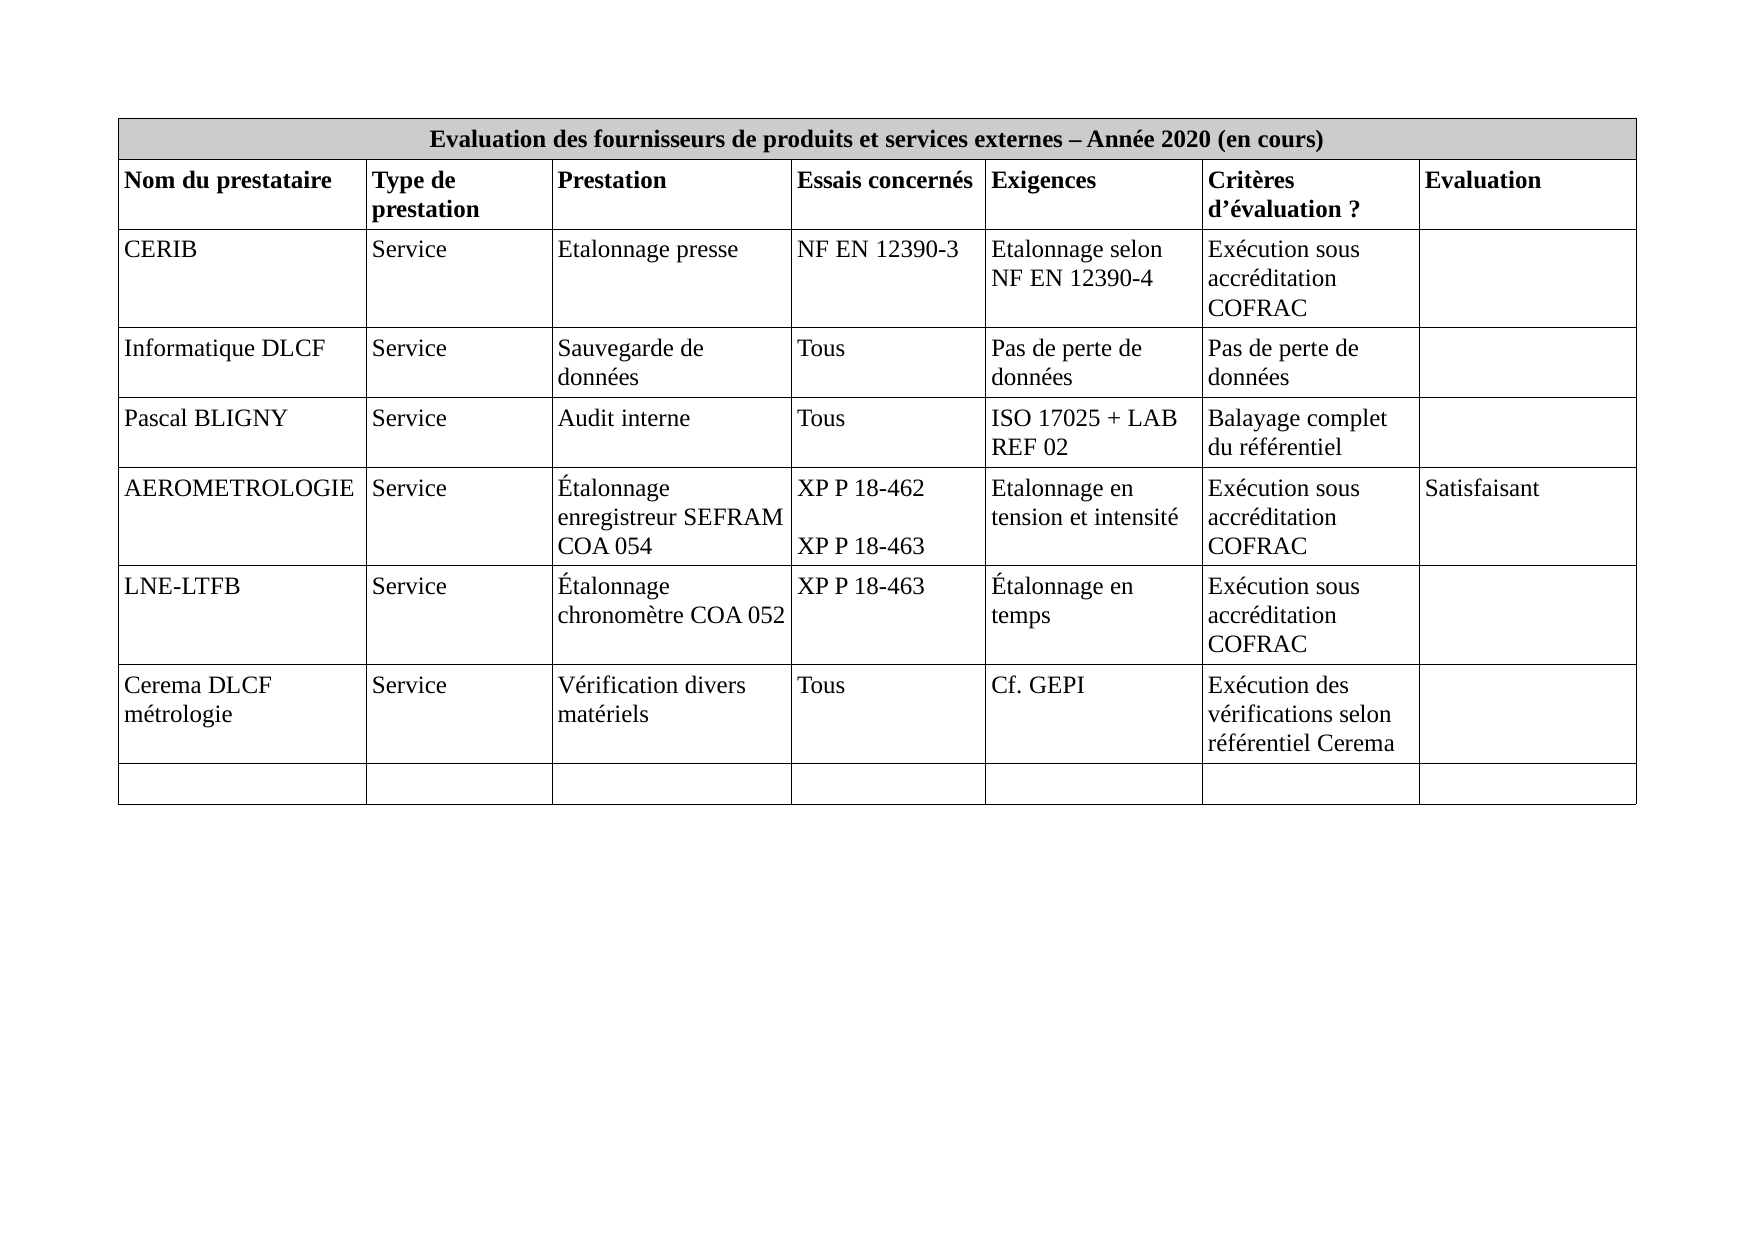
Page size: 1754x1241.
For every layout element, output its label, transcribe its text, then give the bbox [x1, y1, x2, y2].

table_cell Prestation [553, 160, 791, 228]
table_cell Étalonnage enregistreur SEFRAM COA 054 [553, 468, 791, 565]
table_cell XP P 18-463 [792, 566, 985, 664]
table_cell [1420, 398, 1636, 467]
table_cell Service [367, 665, 552, 763]
table_cell Exécution des vérifications selon référentiel Cerema [1203, 665, 1419, 763]
table_cell Service [367, 398, 552, 467]
table_cell Pas de perte de données [986, 328, 1202, 397]
table_cell NF EN 12390-3 [792, 230, 985, 327]
table_cell Etalonnage selon NF EN 12390-4 [986, 230, 1202, 327]
table_cell Service [367, 328, 552, 397]
table_cell Satisfaisant [1420, 468, 1636, 565]
table_cell [986, 764, 1202, 803]
table_cell Exécution sous accréditation COFRAC [1203, 566, 1419, 664]
table_cell Sauvegarde de données [553, 328, 791, 397]
table_header Evaluation des fournisseurs de produits et services externes – Année 2020 (en cours) [119, 119, 1636, 159]
table_cell [1420, 764, 1636, 803]
table_cell ISO 17025 + LAB REF 02 [986, 398, 1202, 467]
table_cell [119, 764, 366, 803]
table_cell Critères d’évaluation ? [1203, 160, 1419, 228]
table_cell XP P 18-462 XP P 18-463 [792, 468, 985, 565]
table_cell Informatique DLCF [119, 328, 366, 397]
table_cell Service [367, 566, 552, 664]
table_cell AEROMETROLOGIE [119, 468, 366, 565]
table_cell [1203, 764, 1419, 803]
table_cell Tous [792, 398, 985, 467]
table_cell Type de prestation [367, 160, 552, 228]
table_cell Etalonnage presse [553, 230, 791, 327]
table_cell Tous [792, 665, 985, 763]
table_cell Exigences [986, 160, 1202, 228]
table_cell Nom du prestataire [119, 160, 366, 228]
table_cell CERIB [119, 230, 366, 327]
table_cell Balayage complet du référentiel [1203, 398, 1419, 467]
table_cell Evaluation [1420, 160, 1636, 228]
table_cell [1420, 230, 1636, 327]
table_cell Etalonnage en tension et intensité [986, 468, 1202, 565]
table_cell Cerema DLCF métrologie [119, 665, 366, 763]
table_cell Tous [792, 328, 985, 397]
table_cell Cf. GEPI [986, 665, 1202, 763]
table_cell Étalonnage chronomètre COA 052 [553, 566, 791, 664]
table_cell [553, 764, 791, 803]
table_cell [1420, 566, 1636, 664]
table_cell Vérification divers matériels [553, 665, 791, 763]
table_cell [1420, 328, 1636, 397]
table_cell Exécution sous accréditation COFRAC [1203, 230, 1419, 327]
table_cell Exécution sous accréditation COFRAC [1203, 468, 1419, 565]
table_cell Essais concernés [792, 160, 985, 228]
table_cell Pas de perte de données [1203, 328, 1419, 397]
table_cell Audit interne [553, 398, 791, 467]
table_cell [367, 764, 552, 803]
table_cell LNE-LTFB [119, 566, 366, 664]
table_cell [1420, 665, 1636, 763]
table_cell Service [367, 230, 552, 327]
table_cell Service [367, 468, 552, 565]
table_cell Étalonnage en temps [986, 566, 1202, 664]
table_cell [792, 764, 985, 803]
table_cell Pascal BLIGNY [119, 398, 366, 467]
